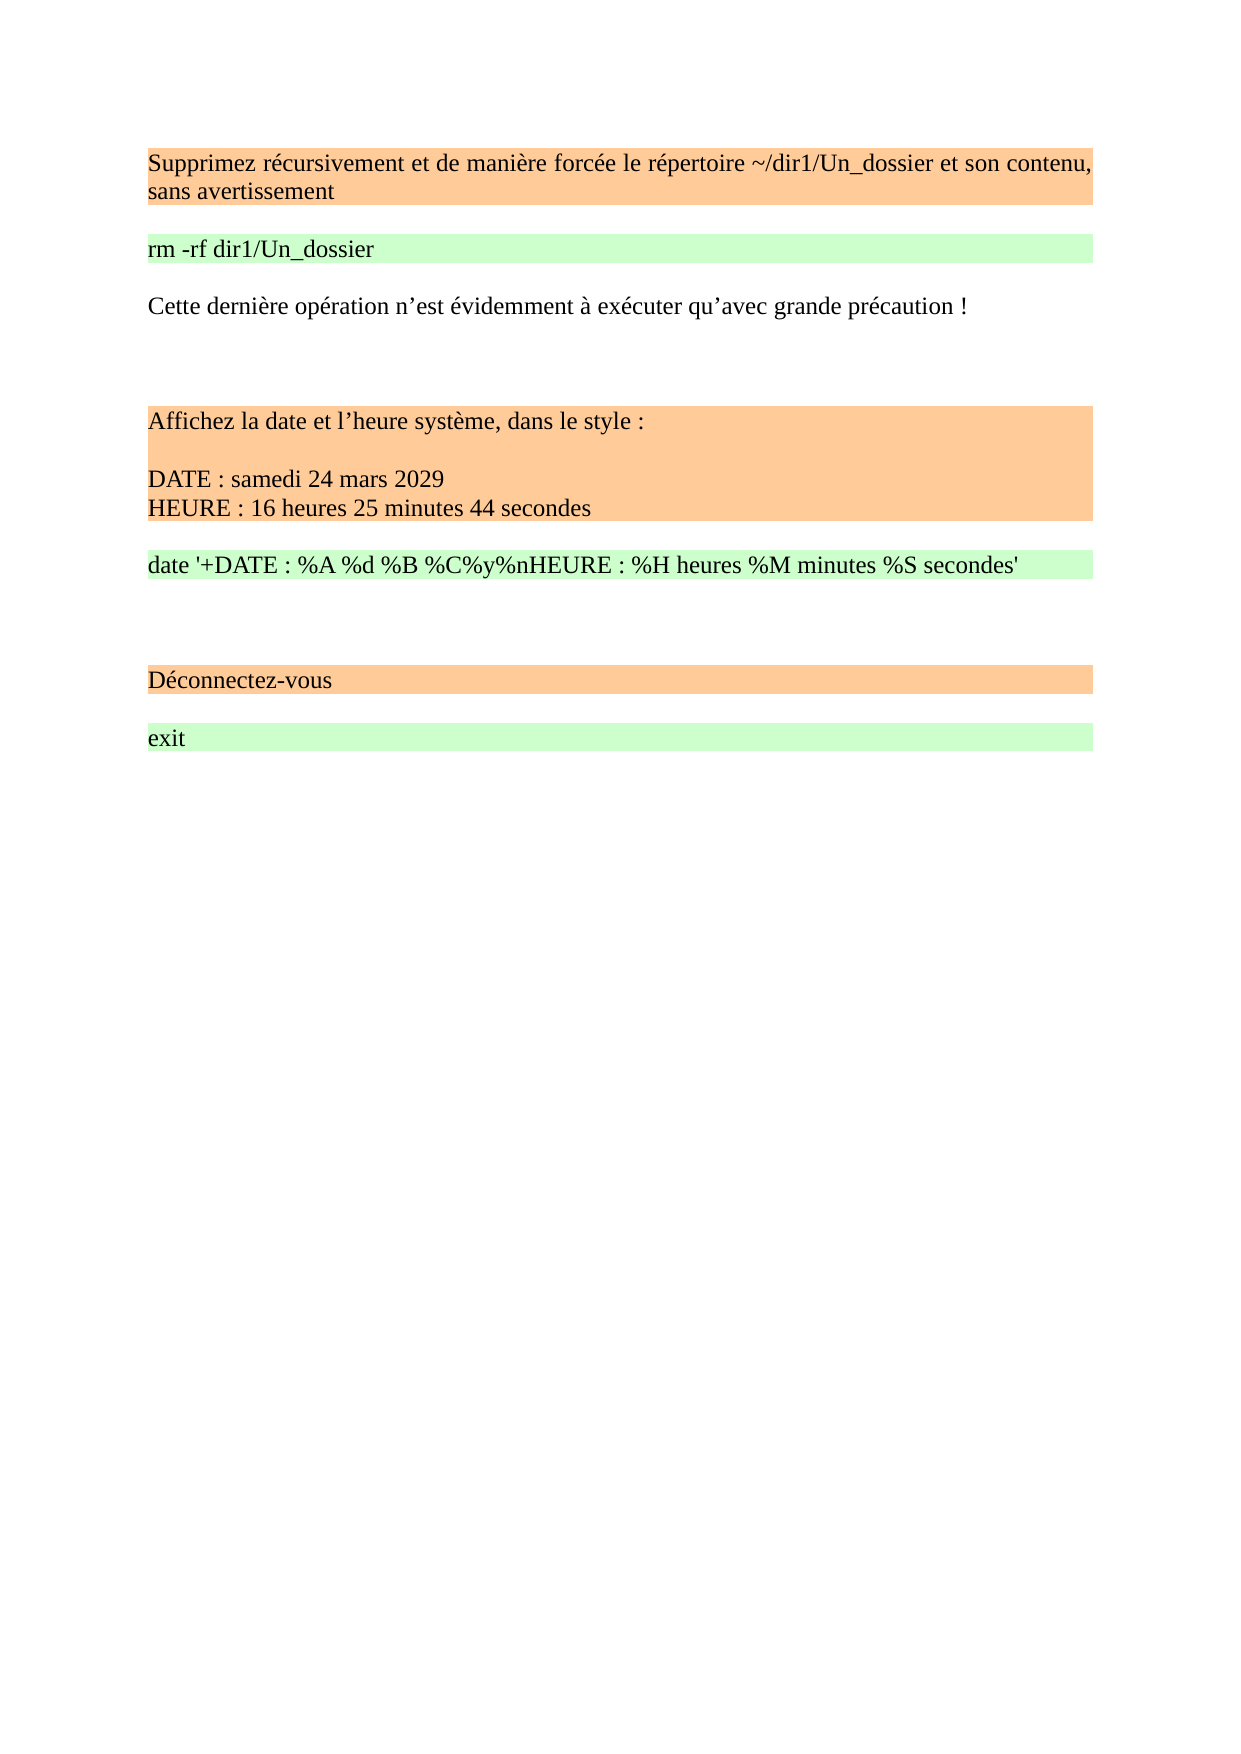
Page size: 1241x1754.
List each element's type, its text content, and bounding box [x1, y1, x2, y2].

text rm -rf dir1/Un_dossier [148, 234, 1093, 263]
text Supprimez récursivement et de manière forcée le répertoire ~/dir1/Un_dossier et son contenu, sans avertissement [148, 148, 1093, 205]
text HEURE : 16 heures 25 minutes 44 secondes [148, 493, 1093, 521]
text Déconnectez-vous [148, 665, 1093, 694]
text Cette dernière opération n’est évidemment à exécuter qu’avec grande précaution ! [148, 291, 1093, 320]
text Affichez la date et l’heure système, dans le style : [148, 406, 1093, 435]
text date '+DATE : %A %d %B %C%y%nHEURE : %H heures %M minutes %S secondes' [148, 550, 1093, 579]
text DATE : samedi 24 mars 2029 [148, 464, 1093, 493]
text exit [148, 723, 1093, 751]
